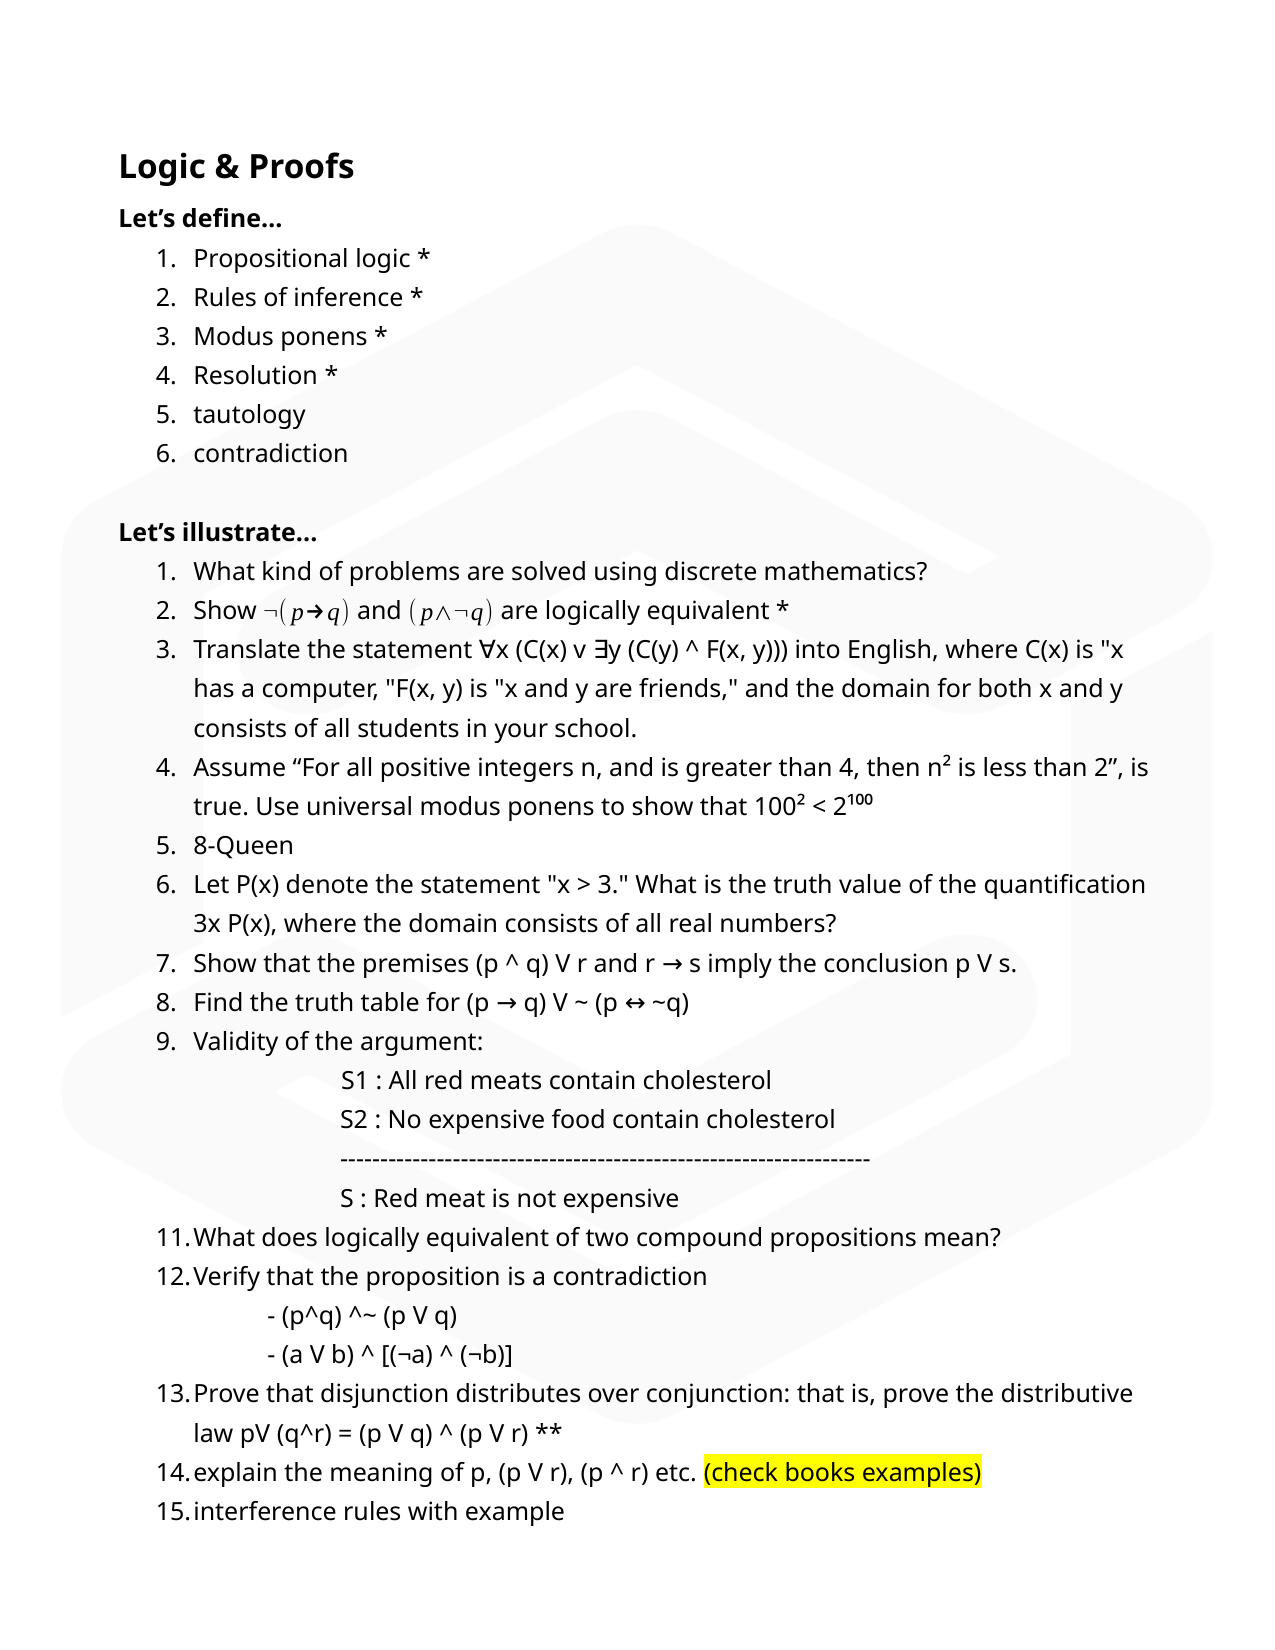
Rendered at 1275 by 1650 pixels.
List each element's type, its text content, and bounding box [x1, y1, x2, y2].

list tautology [156, 397, 1157, 431]
text S2 : No expensive food contain cholesterol ------------------------------------------------------------------ S : Red meat is not expensive [118, 1102, 1157, 1214]
list Modus ponens * [156, 318, 1157, 353]
list Resolution * [156, 358, 1157, 392]
list explain the meaning of p, (p V r), (p ^ r) etc. (check books examples) [156, 1454, 1157, 1488]
list 8-Queen [156, 828, 1157, 862]
list Show that the premises (p ^ q) V r and r → s imply the conclusion p V s. [156, 945, 1157, 979]
list Let P(x) denote the statement "x > 3." What is the truth value of the quantification 3x P(x), where the domain consists of all real numbers? [156, 867, 1157, 940]
list Propositional logic * [156, 240, 1157, 274]
list Show and are logically equivalent * [156, 593, 1157, 627]
list What kind of problems are solved using discrete mathematics? [156, 553, 1157, 588]
list Validity of the argument: S1 : All red meats contain cholesterol [156, 1023, 1157, 1097]
list interference rules with example [156, 1493, 1157, 1528]
text Let’s define… [118, 201, 1157, 235]
list Prove that disjunction distributes over conjunction: that is, prove the distributive law pV (q^r) = (p V q) ^ (p V r) ** [156, 1376, 1157, 1449]
list Verify that the proposition is a contradiction - (p^q) ^~ (p V q) - (a V b) ^ [(¬a) ^ (¬b)] [156, 1258, 1157, 1371]
list Translate the statement ∀x (C(x) v ∃y (C(y) ^ F(x, y))) into English, where C(x) is "x has a computer, "F(x, y) is "x and y are friends," and the domain for both x and y consists of all students in your school. [156, 632, 1157, 744]
list Find the truth table for (p → q) V ~ (p ↔ ~q) [156, 984, 1157, 1018]
subtitle Logic & Proofs [118, 143, 1157, 188]
list What does logically equivalent of two compound propositions mean? [156, 1219, 1157, 1253]
list Assume “For all positive integers n, and is greater than 4, then n² is less than 2”, is true. Use universal modus ponens to show that 100² < 2¹⁰⁰ [156, 749, 1157, 823]
text Let’s illustrate... [118, 514, 1157, 548]
list Rules of inference * [156, 279, 1157, 313]
list contradiction [156, 436, 1157, 470]
